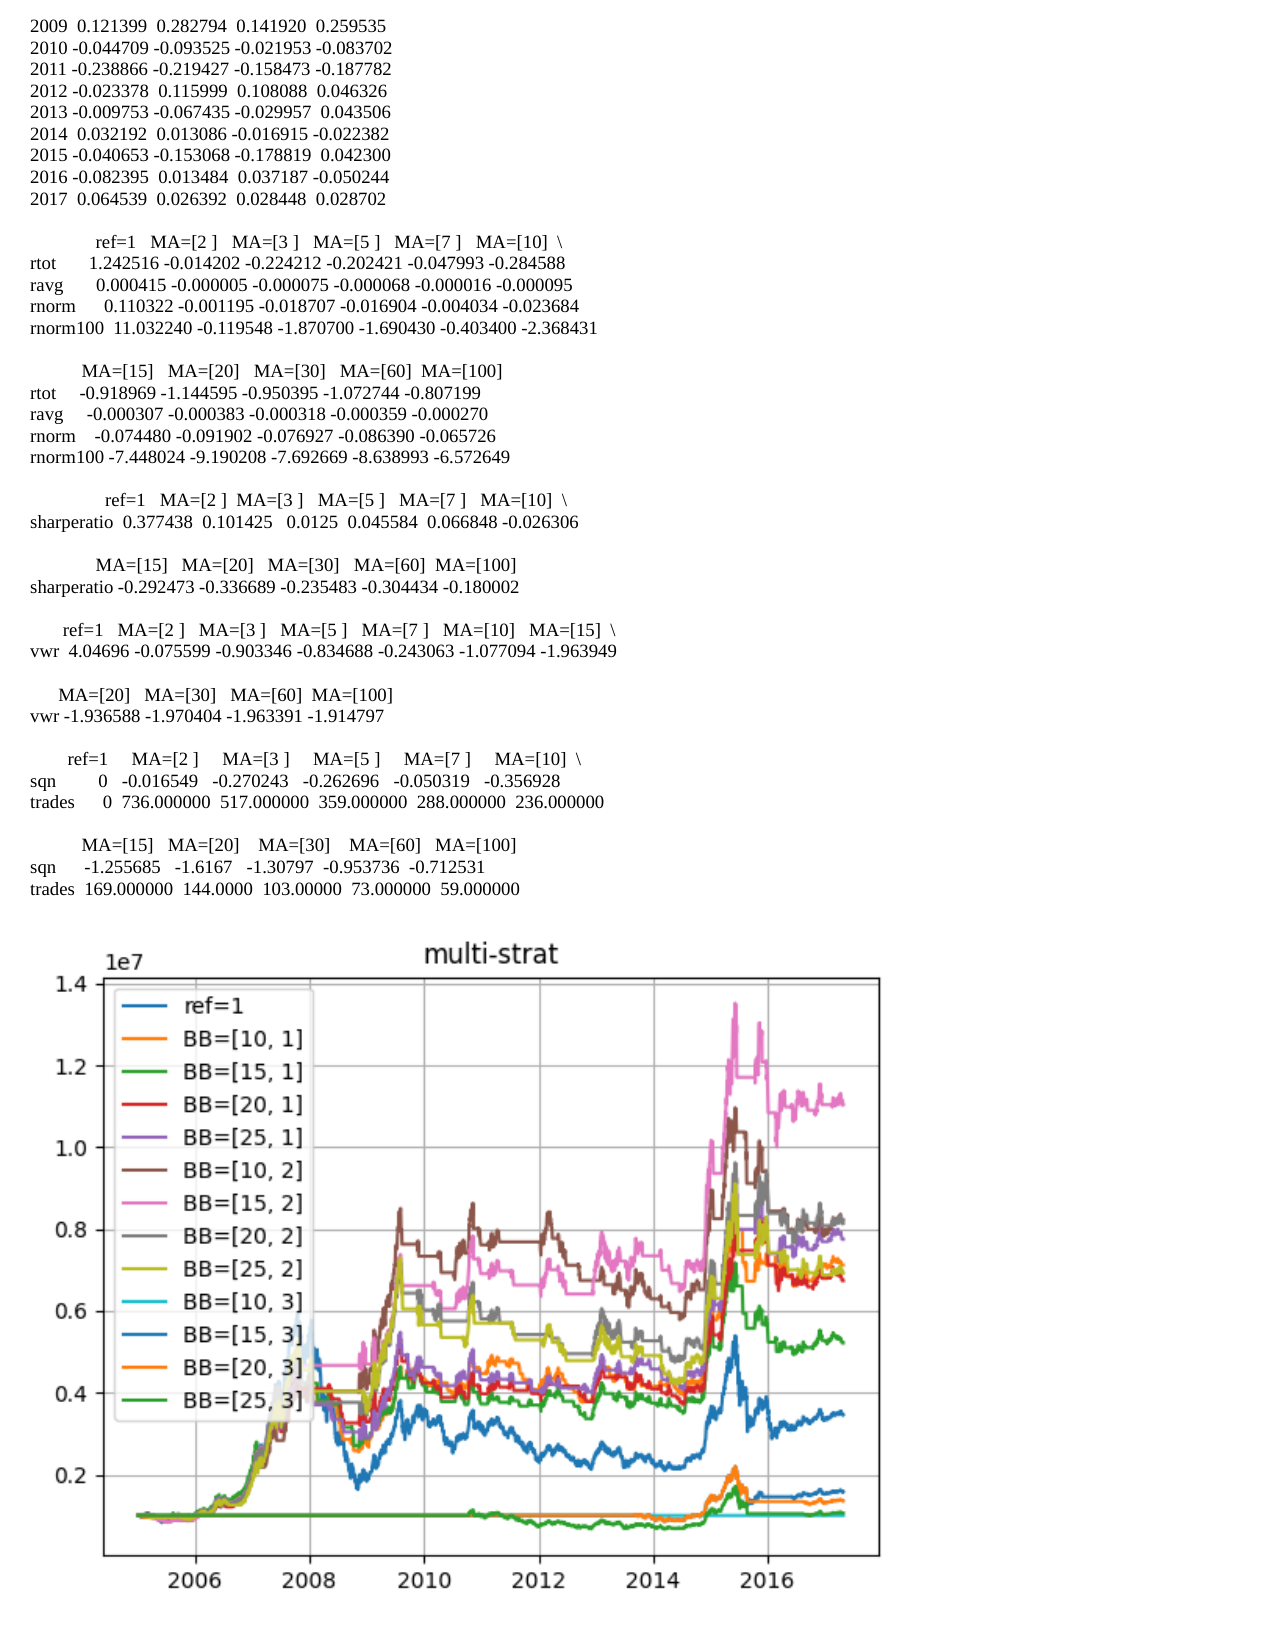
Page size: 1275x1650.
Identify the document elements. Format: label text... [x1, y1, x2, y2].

text ravg 0.000415 -0.000005 -0.000075 -0.000068 -0.000016 -0.000095 [30, 274, 1260, 295]
picture [33, 909, 932, 1618]
text sharperatio 0.377438 0.101425 0.0125 0.045584 0.066848 -0.026306 [30, 511, 1260, 532]
text rtot -0.918969 -1.144595 -0.950395 -1.072744 -0.807199 [30, 382, 1260, 403]
text vwr -1.936588 -1.970404 -1.963391 -1.914797 [30, 705, 1260, 727]
text ref=1 MA=[2 ] MA=[3 ] MA=[5 ] MA=[7 ] MA=[10] \ [30, 748, 1260, 770]
text 2012 -0.023378 0.115999 0.108088 0.046326 [30, 80, 1260, 101]
text vwr 4.04696 -0.075599 -0.903346 -0.834688 -0.243063 -1.077094 -1.963949 [30, 640, 1260, 662]
text MA=[15] MA=[20] MA=[30] MA=[60] MA=[100] [30, 554, 1260, 576]
text ref=1 MA=[2 ] MA=[3 ] MA=[5 ] MA=[7 ] MA=[10] \ [30, 231, 1260, 252]
text ref=1 MA=[2 ] MA=[3 ] MA=[5 ] MA=[7 ] MA=[10] \ [30, 489, 1260, 511]
text 2010 -0.044709 -0.093525 -0.021953 -0.083702 [30, 37, 1260, 58]
text trades 169.000000 144.0000 103.00000 73.000000 59.000000 [30, 877, 1260, 899]
text 2017 0.064539 0.026392 0.028448 0.028702 [30, 187, 1260, 209]
text sqn 0 -0.016549 -0.270243 -0.262696 -0.050319 -0.356928 [30, 770, 1260, 791]
text 2011 -0.238866 -0.219427 -0.158473 -0.187782 [30, 58, 1260, 80]
text sqn -1.255685 -1.6167 -1.30797 -0.953736 -0.712531 [30, 856, 1260, 877]
text MA=[15] MA=[20] MA=[30] MA=[60] MA=[100] [30, 834, 1260, 856]
text rnorm -0.074480 -0.091902 -0.076927 -0.086390 -0.065726 [30, 425, 1260, 446]
text rnorm100 -7.448024 -9.190208 -7.692669 -8.638993 -6.572649 [30, 446, 1260, 468]
text ref=1 MA=[2 ] MA=[3 ] MA=[5 ] MA=[7 ] MA=[10] MA=[15] \ [30, 619, 1260, 640]
text MA=[15] MA=[20] MA=[30] MA=[60] MA=[100] [30, 360, 1260, 382]
text 2013 -0.009753 -0.067435 -0.029957 0.043506 [30, 101, 1260, 123]
text rnorm100 11.032240 -0.119548 -1.870700 -1.690430 -0.403400 -2.368431 [30, 317, 1260, 338]
text trades 0 736.000000 517.000000 359.000000 288.000000 236.000000 [30, 791, 1260, 813]
text MA=[20] MA=[30] MA=[60] MA=[100] [30, 683, 1260, 705]
text ravg -0.000307 -0.000383 -0.000318 -0.000359 -0.000270 [30, 403, 1260, 425]
text sharperatio -0.292473 -0.336689 -0.235483 -0.304434 -0.180002 [30, 576, 1260, 597]
text 2016 -0.082395 0.013484 0.037187 -0.050244 [30, 166, 1260, 187]
text rtot 1.242516 -0.014202 -0.224212 -0.202421 -0.047993 -0.284588 [30, 252, 1260, 274]
text 2014 0.032192 0.013086 -0.016915 -0.022382 [30, 123, 1260, 144]
text 2015 -0.040653 -0.153068 -0.178819 0.042300 [30, 144, 1260, 166]
text 2009 0.121399 0.282794 0.141920 0.259535 [30, 15, 1260, 37]
text rnorm 0.110322 -0.001195 -0.018707 -0.016904 -0.004034 -0.023684 [30, 295, 1260, 317]
